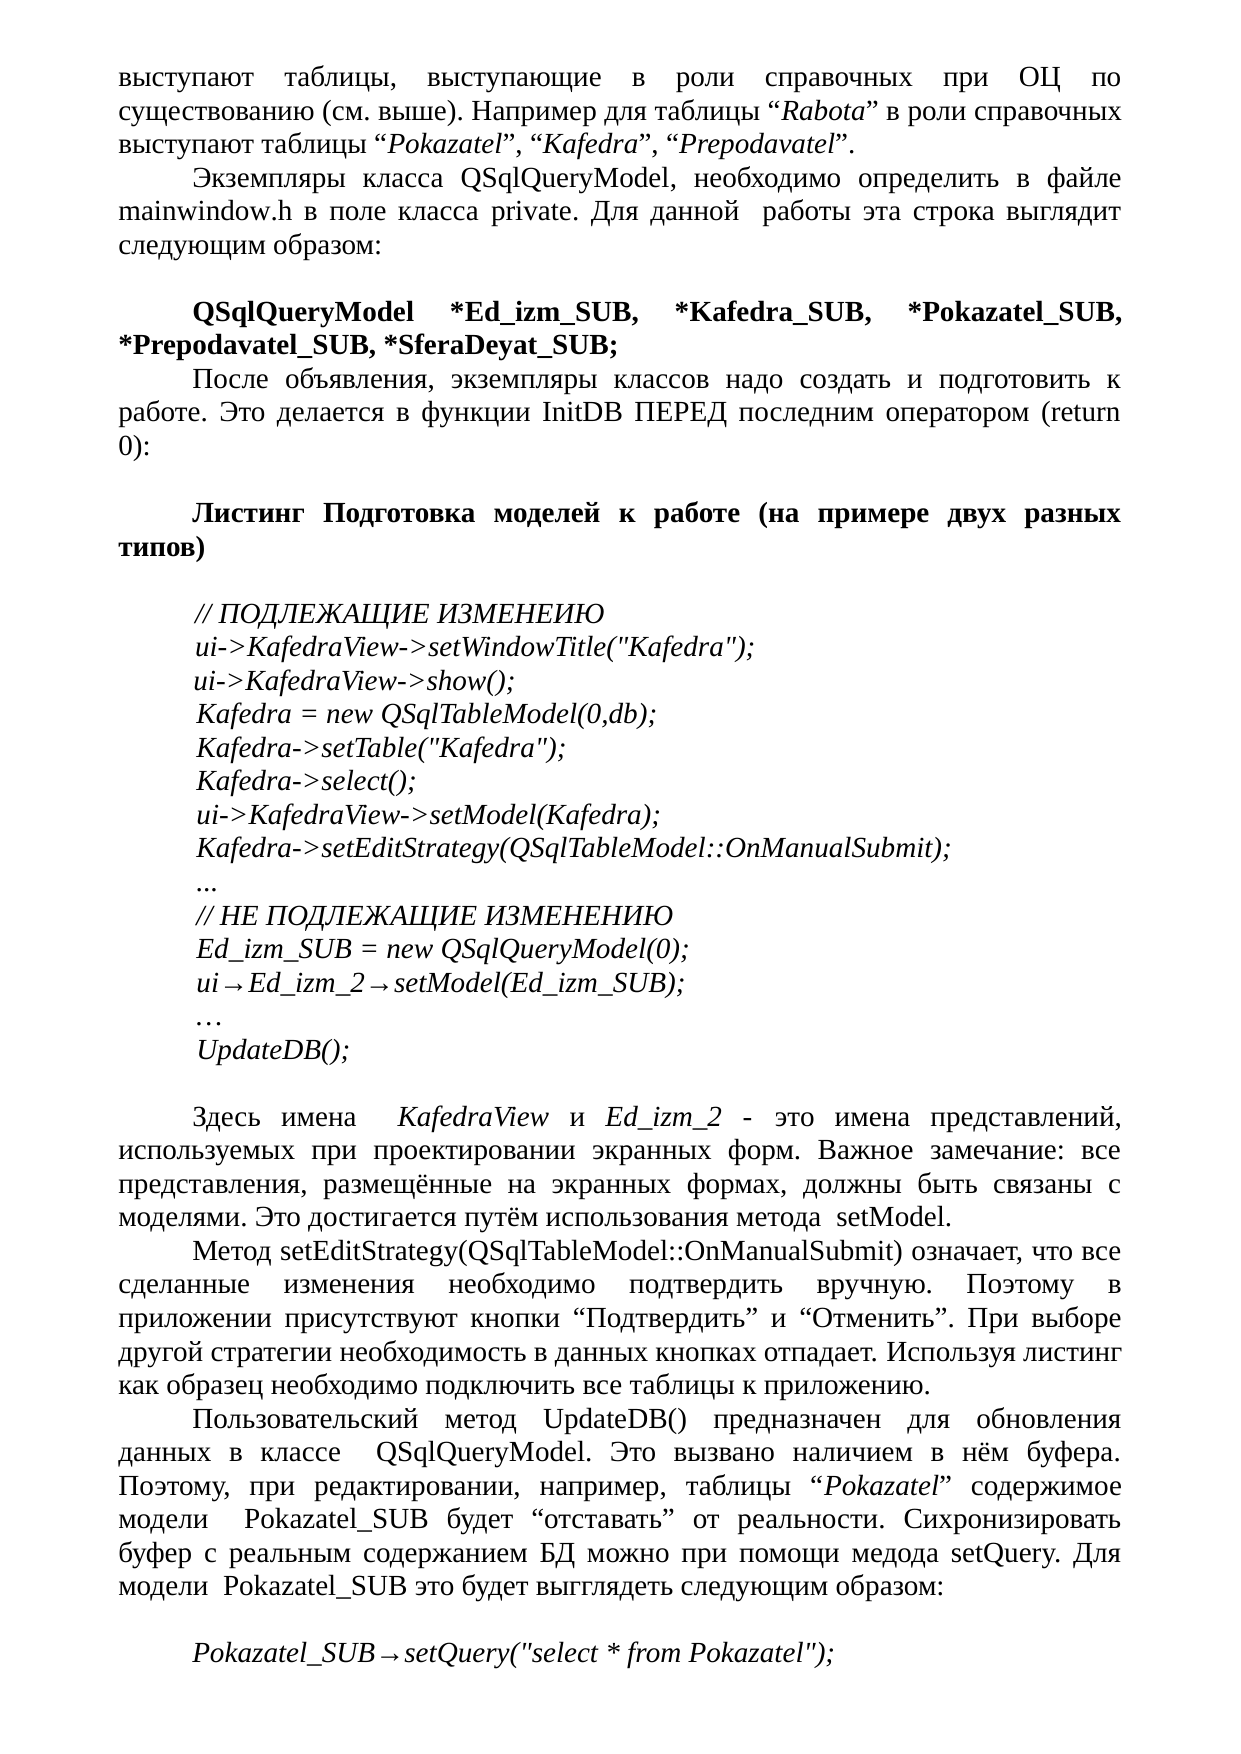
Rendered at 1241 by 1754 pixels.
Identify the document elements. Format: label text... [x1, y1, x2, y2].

text // НЕ ПОДЛЕЖАЩИЕ ИЗМЕНЕНИЮ [195, 898, 1122, 931]
text Kafedra->setEditStrategy(QSqlTableModel::OnManualSubmit); [195, 831, 1122, 864]
text Пользовательский метод UpdateDB() предназначен для обновления данных в классе QSqlQueryModel. Это вызвано наличием в нём буфера. Поэтому, при редактировании, например, таблицы “Pokazatel” содержимое модели Pokazatel_SUB будет “отставать” от реальности. Сихронизировать буфер с реальным содержанием БД можно при помощи медода setQuery. Для модели Pokazatel_SUB это будет выгглядеть следующим образом: [118, 1401, 1122, 1602]
text Kafedra->setTable("Kafedra"); [195, 730, 1122, 763]
text Kafedra->select(); [195, 763, 1122, 797]
text ... [195, 864, 1122, 898]
text После объявления, экземпляры классов надо создать и подготовить к работе. Это делается в функции InitDB ПЕРЕД последним оператором (return 0): [118, 361, 1122, 462]
text QSqlQueryModel *Ed_izm_SUB, *Kafedra_SUB, *Pokazatel_SUB, *Prepodavatel_SUB, *SferaDeyat_SUB; [118, 294, 1122, 361]
text Pokazatel_SUB→setQuery("select * from Pokazatel"); [118, 1636, 1122, 1669]
text … [195, 998, 1122, 1032]
text Ed_izm_SUB = new QSqlQueryModel(0); [195, 931, 1122, 965]
text ui->KafedraView->setWindowTitle("Kafedra"); [195, 629, 1122, 663]
text Метод setEditStrategy(QSqlTableModel::OnManualSubmit) означает, что все сделанные изменения необходимо подтвердить вручную. Поэтому в приложении присутствуют кнопки “Подтвердить” и “Отменить”. При выборе другой стратегии необходимость в данных кнопках отпадает. Используя листинг как образец необходимо подключить все таблицы к приложению. [118, 1233, 1122, 1401]
text // ПОДЛЕЖАЩИЕ ИЗМЕНЕИЮ [195, 596, 1122, 629]
text ui->KafedraView->setModel(Kafedra); [195, 797, 1122, 831]
text Здесь имена KafedraView и Ed_izm_2 ‑ это имена представлений, используемых при проектировании экранных форм. Важное замечание: все представления, размещённые на экранных формах, должны быть связаны с моделями. Это достигается путём использования метода setModel. [118, 1099, 1122, 1233]
text ui->KafedraView->show(); [193, 663, 1122, 696]
text ui→Ed_izm_2→setModel(Ed_izm_SUB); [195, 965, 1122, 998]
text UpdateDB(); [195, 1032, 1122, 1065]
text выступают таблицы, выступающие в роли справочных при ОЦ по существованию (см. выше). Например для таблицы “Rabota” в роли справочных выступают таблицы “Pokazatel”, “Kafedra”, “Prepodavatel”. [118, 59, 1122, 160]
text Kafedra = new QSqlTableModel(0,db); [195, 696, 1122, 730]
text Экземпляры класса QSqlQueryModel, необходимо определить в файле mainwindow.h в поле класса private. Для данной работы эта строка выглядит следующим образом: [118, 160, 1122, 260]
text Листинг Подготовка моделей к работе (на примере двух разных типов) [118, 495, 1122, 562]
